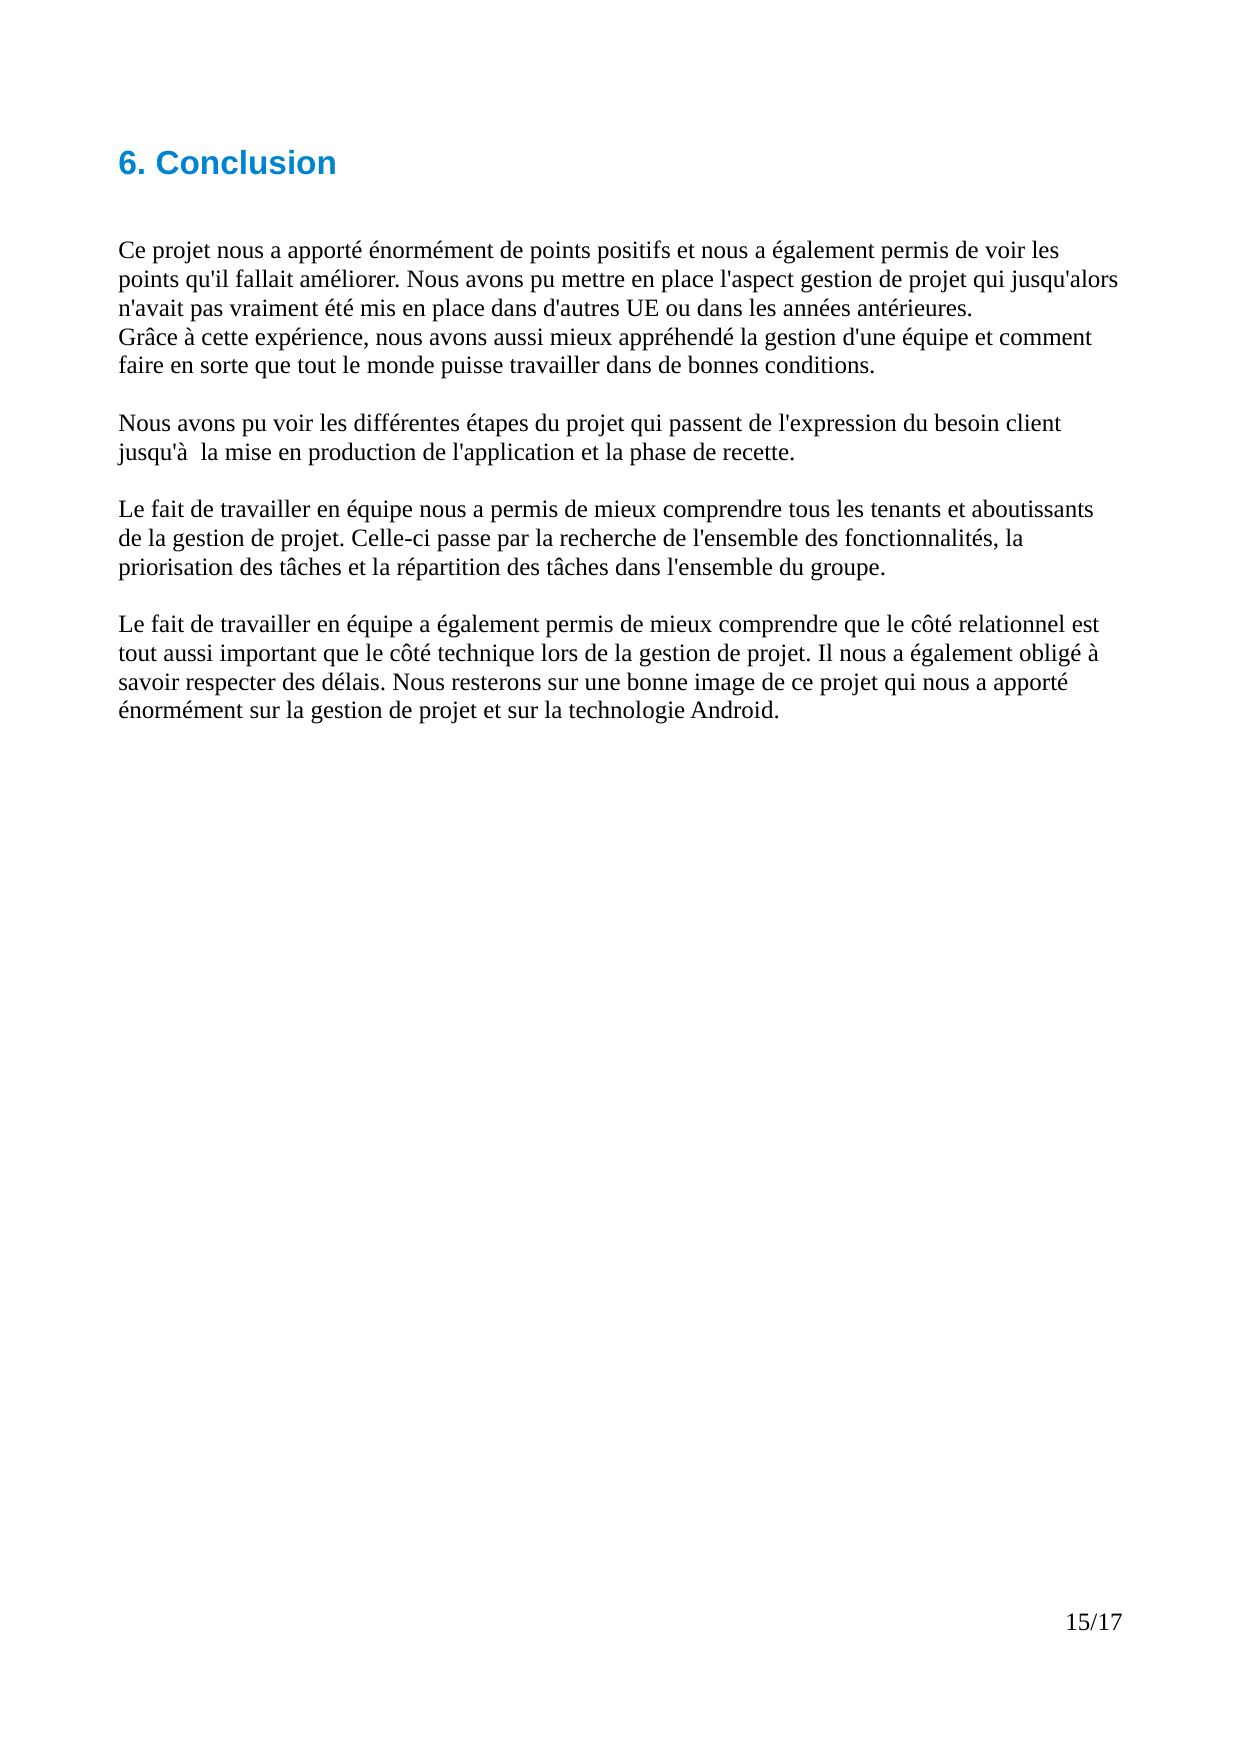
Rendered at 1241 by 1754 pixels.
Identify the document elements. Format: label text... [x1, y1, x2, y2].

text Grâce à cette expérience, nous avons aussi mieux appréhendé la gestion d'une équipe et comment faire en sorte que tout le monde puisse travailler dans de bonnes conditions. [118, 322, 1122, 379]
text Nous avons pu voir les différentes étapes du projet qui passent de l'expression du besoin client jusqu'à la mise en production de l'application et la phase de recette. [118, 408, 1122, 466]
subtitle 6. Conclusion [118, 143, 1122, 182]
text Ce projet nous a apporté énormément de points positifs et nous a également permis de voir les points qu'il fallait améliorer. Nous avons pu mettre en place l'aspect gestion de projet qui jusqu'alors n'avait pas vraiment été mis en place dans d'autres UE ou dans les années antérieures. [118, 236, 1122, 322]
text Le fait de travailler en équipe a également permis de mieux comprendre que le côté relationnel est tout aussi important que le côté technique lors de la gestion de projet. Il nous a également obligé à savoir respecter des délais. Nous resterons sur une bonne image de ce projet qui nous a apporté énormément sur la gestion de projet et sur la technologie Android. [118, 609, 1122, 724]
text Le fait de travailler en équipe nous a permis de mieux comprendre tous les tenants et aboutissants de la gestion de projet. Celle-ci passe par la recherche de l'ensemble des fonctionnalités, la priorisation des tâches et la répartition des tâches dans l'ensemble du groupe. [118, 494, 1122, 581]
